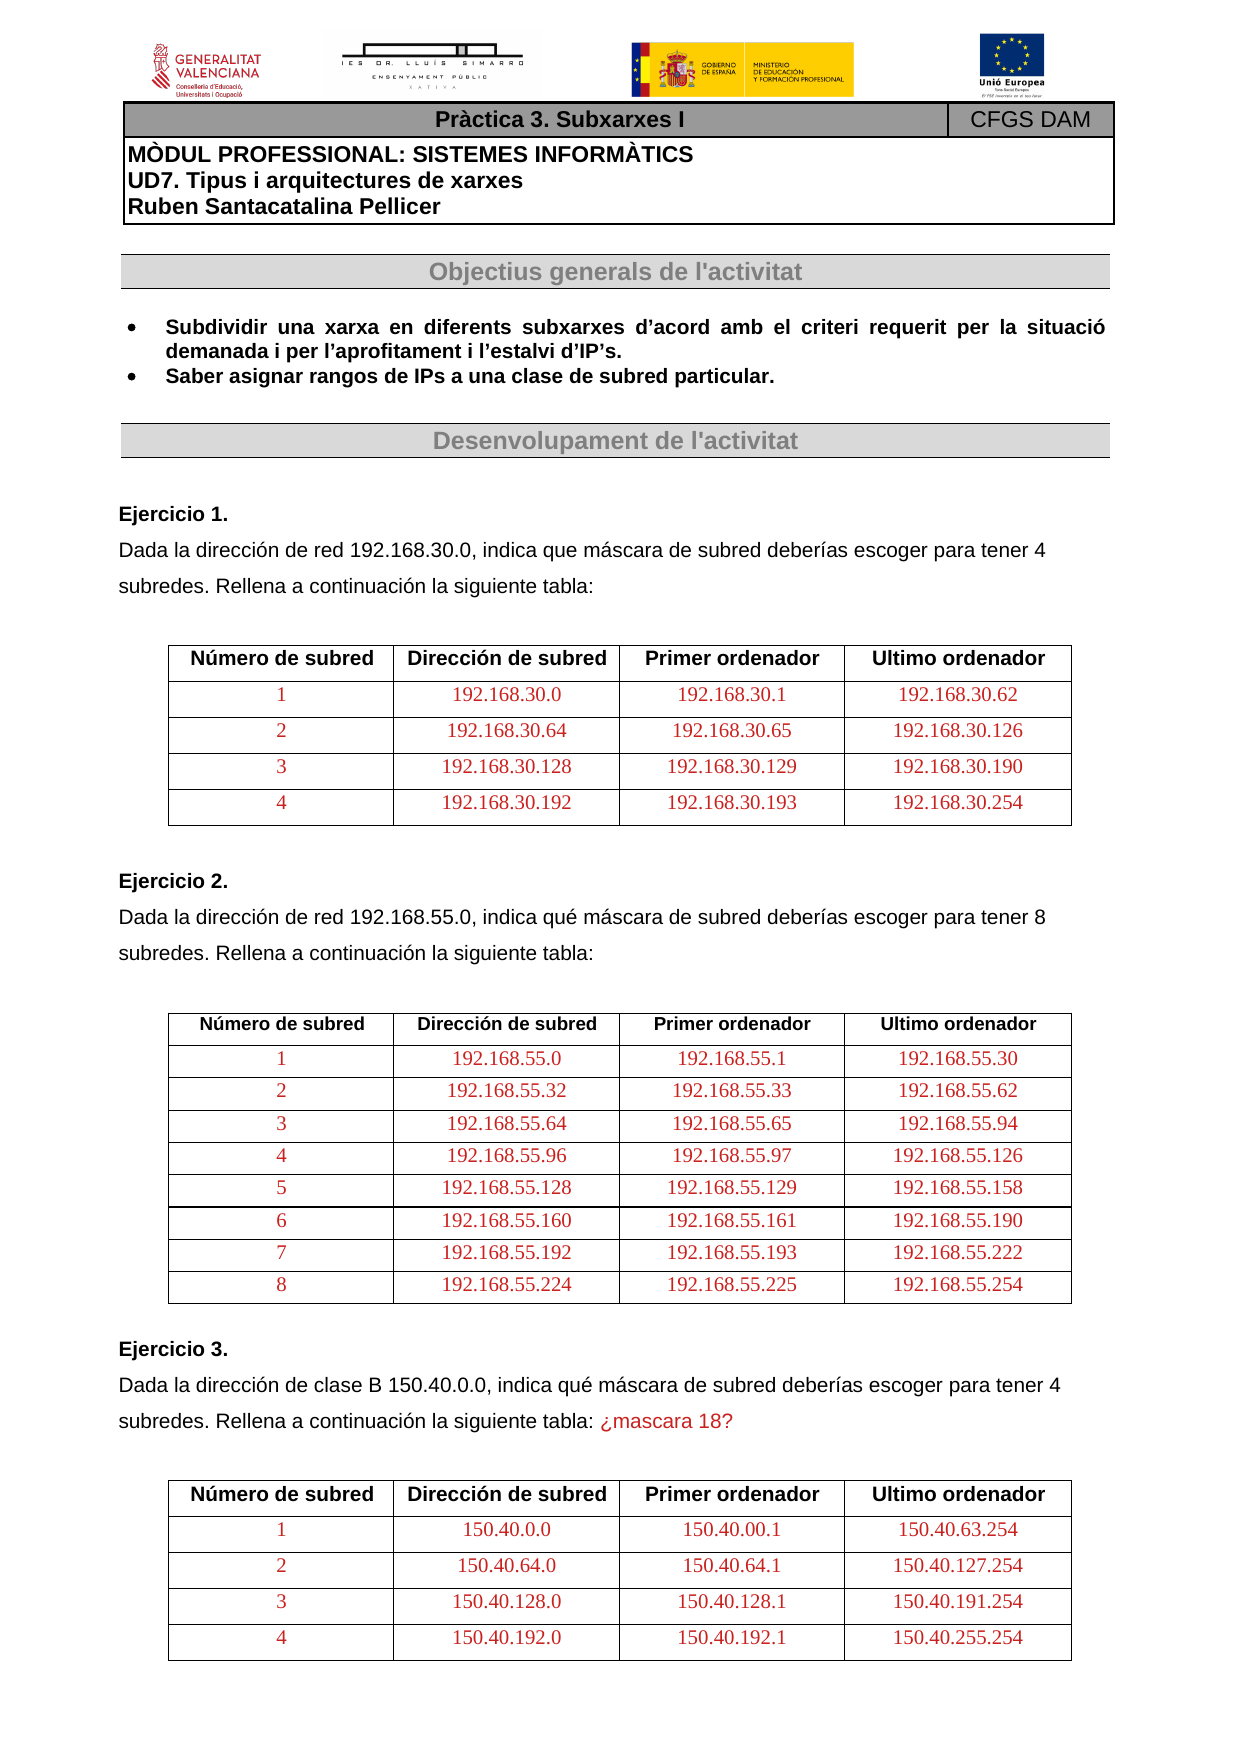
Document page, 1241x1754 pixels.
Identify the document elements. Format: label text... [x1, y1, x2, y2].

table_cell 150.40.64.0 [394, 1553, 619, 1588]
text Dada la dirección de red 192.168.30.0, indica que máscara de subred deberías escoger para tener 4 subredes. Rellena a continuación la siguiente tabla: [118, 537, 1107, 597]
table_header Número de subred [169, 646, 393, 681]
table_cell 8 [169, 1272, 393, 1303]
table_cell 192.168.55.62 [845, 1078, 1071, 1109]
table_cell 3 [169, 754, 393, 789]
table_cell 192.168.55.1 [620, 1046, 844, 1077]
subtitle Ejercicio 3. [118, 1337, 1107, 1361]
table_cell 3 [169, 1589, 393, 1624]
list Saber asignar rangos de IPs a una clase de subred particular. [128, 364, 1107, 388]
table_cell 192.168.55.0 [394, 1046, 619, 1077]
table_cell 1 [169, 1517, 393, 1552]
table_cell 150.40.128.1 [620, 1589, 844, 1624]
text Objectius generals de l'activitat [121, 255, 1110, 288]
table_cell 192.168.55.94 [845, 1111, 1071, 1142]
table_cell 192.168.55.65 [620, 1111, 844, 1142]
table_cell 150.40.192.0 [394, 1625, 619, 1660]
subtitle Ejercicio 2. [118, 869, 1107, 893]
table_cell 192.168.55.128 [394, 1175, 619, 1206]
list Subdividir una xarxa en diferents subxarxes d’acord amb el criteri requerit per la situació demanada i per l’aprofitament i l’estalvi d’IP’s. [128, 315, 1107, 363]
text Dada la dirección de red 192.168.55.0, indica qué máscara de subred deberías escoger para tener 8 subredes. Rellena a continuación la siguiente tabla: [118, 905, 1107, 965]
table_cell 192.168.30.65 [620, 718, 844, 753]
table_cell 150.40.0.0 [394, 1517, 619, 1552]
table_cell 192.168.30.64 [394, 718, 619, 753]
table_cell 192.168.55.96 [394, 1143, 619, 1174]
table_cell 192.168.30.192 [394, 790, 619, 825]
table_cell 192.168.30.129 [620, 754, 844, 789]
table_header Primer ordenador [620, 1481, 844, 1516]
table_cell 192.168.55.254 [845, 1272, 1071, 1303]
table_cell 1 [169, 1046, 393, 1077]
table_cell 192.168.55.33 [620, 1078, 844, 1109]
table_cell 192.168.55.64 [394, 1111, 619, 1142]
table_cell 150.40.63.254 [845, 1517, 1071, 1552]
table_cell 192.168.55.225 [620, 1272, 844, 1303]
table_header Número de subred [169, 1481, 393, 1516]
table_cell 2 [169, 1553, 393, 1588]
table_cell 4 [169, 790, 393, 825]
text Dada la dirección de clase B 150.40.0.0, indica qué máscara de subred deberías escoger para tener 4 subredes. Rellena a continuación la siguiente tabla: ¿mascara 18? [118, 1372, 1107, 1432]
table_cell 150.40.00.1 [620, 1517, 844, 1552]
table_cell 150.40.64.1 [620, 1553, 844, 1588]
table_cell 5 [169, 1175, 393, 1206]
table_cell 192.168.55.158 [845, 1175, 1071, 1206]
table_cell 192.168.30.128 [394, 754, 619, 789]
table_cell 192.168.30.190 [845, 754, 1071, 789]
table_header Dirección de subred [394, 1014, 619, 1045]
table_cell 150.40.191.254 [845, 1589, 1071, 1624]
table_cell 150.40.127.254 [845, 1553, 1071, 1588]
table_cell 4 [169, 1625, 393, 1660]
table_cell 4 [169, 1143, 393, 1174]
table_cell 192.168.55.97 [620, 1143, 844, 1174]
table_cell 192.168.55.192 [394, 1240, 619, 1271]
table_cell 192.168.55.190 [845, 1208, 1071, 1239]
table_cell 192.168.30.193 [620, 790, 844, 825]
table_header Primer ordenador [620, 1014, 844, 1045]
table_cell 192.168.55.32 [394, 1078, 619, 1109]
table_cell 192.168.55.193 [620, 1240, 844, 1271]
table_cell 192.168.55.222 [845, 1240, 1071, 1271]
picture [125, 31, 301, 101]
table_header Número de subred [169, 1014, 393, 1045]
text Desenvolupament de l'activitat [121, 424, 1110, 457]
table_cell 192.168.55.160 [394, 1208, 619, 1239]
table_cell 7 [169, 1240, 393, 1271]
table_cell 192.168.30.62 [845, 682, 1071, 717]
table_cell 2 [169, 1078, 393, 1109]
table_cell 192.168.55.224 [394, 1272, 619, 1303]
picture [630, 41, 855, 98]
table_cell 150.40.255.254 [845, 1625, 1071, 1660]
table_cell 192.168.30.1 [620, 682, 844, 717]
table_header Ultimo ordenador [845, 1481, 1071, 1516]
table_cell 3 [169, 1111, 393, 1142]
table_cell 192.168.30.254 [845, 790, 1071, 825]
table_header Ultimo ordenador [845, 646, 1071, 681]
subtitle Ejercicio 1. [118, 501, 1107, 525]
table_header Dirección de subred [394, 646, 619, 681]
picture [322, 29, 543, 99]
table_cell 1 [169, 682, 393, 717]
table_cell 192.168.55.126 [845, 1143, 1071, 1174]
table_cell 192.168.55.30 [845, 1046, 1071, 1077]
table_cell 192.168.30.126 [845, 718, 1071, 753]
table_cell 6 [169, 1208, 393, 1239]
table_cell 192.168.55.129 [620, 1175, 844, 1206]
table_header Primer ordenador [620, 646, 844, 681]
table_header Ultimo ordenador [845, 1014, 1071, 1045]
table_cell 150.40.192.1 [620, 1625, 844, 1660]
table_header Dirección de subred [394, 1481, 619, 1516]
table_cell 192.168.30.0 [394, 682, 619, 717]
table_cell 2 [169, 718, 393, 753]
table_cell 150.40.128.0 [394, 1589, 619, 1624]
table_cell 192.168.55.161 [620, 1208, 844, 1239]
picture [979, 33, 1045, 98]
